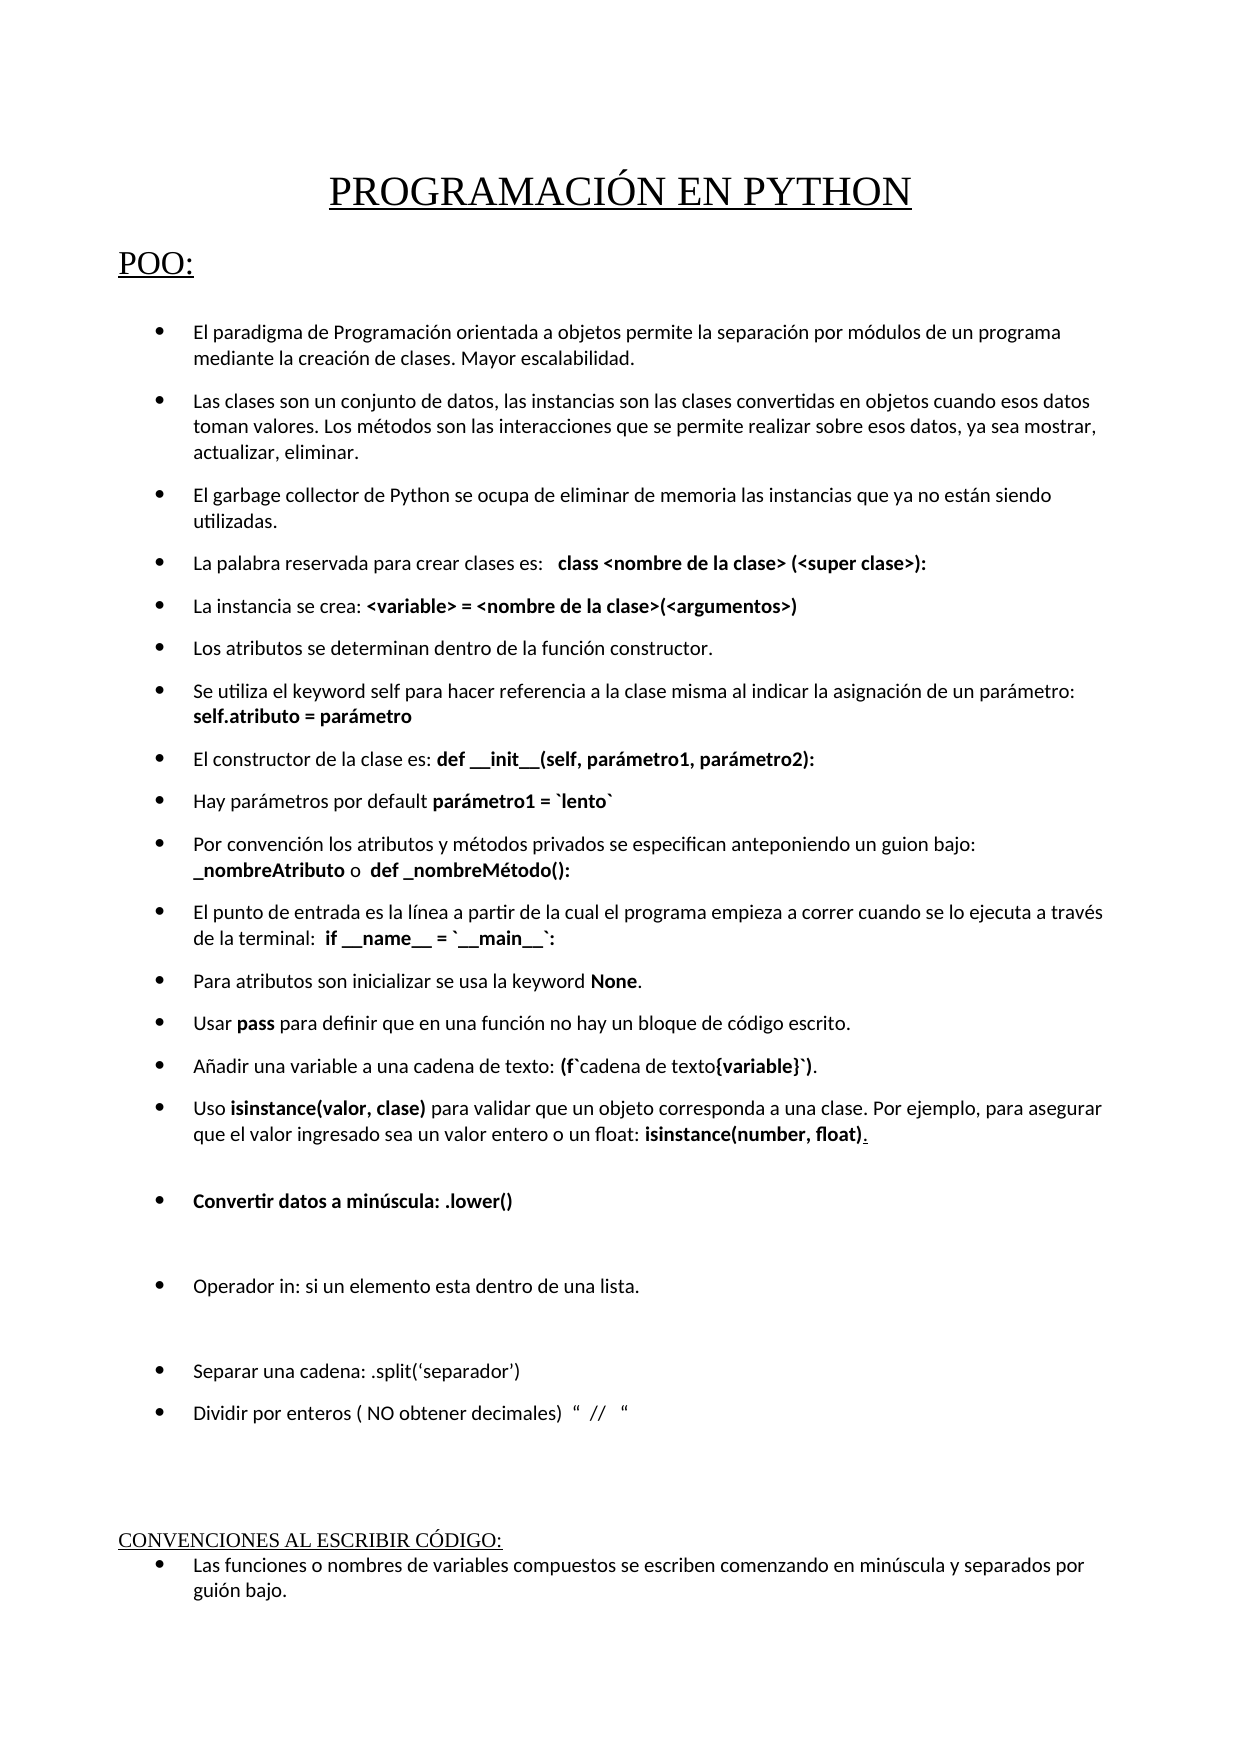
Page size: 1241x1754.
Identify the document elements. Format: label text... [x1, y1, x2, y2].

list Operador in: si un elemento esta dentro de una lista. [156, 1273, 1122, 1298]
list Convertir datos a minúscula: .lower() [156, 1188, 1122, 1213]
list Añadir una variable a una cadena de texto: (f`cadena de texto{variable}`). [156, 1053, 1122, 1078]
list Dividir por enteros ( NO obtener decimales) “ // “ [156, 1400, 1122, 1426]
list El paradigma de Programación orientada a objetos permite la separación por módulos de un programa mediante la creación de clases. Mayor escalabilidad. [156, 319, 1122, 371]
list Para atributos son inicializar se usa la keyword None. [156, 968, 1122, 993]
text POO: [118, 243, 1122, 281]
text PROGRAMACIÓN EN PYTHON [118, 166, 1122, 214]
text CONVENCIONES AL ESCRIBIR CÓDIGO: [118, 1528, 1122, 1552]
list Las funciones o nombres de variables compuestos se escriben comenzando en minúscula y separados por guión bajo. [156, 1552, 1122, 1603]
list Las clases son un conjunto de datos, las instancias son las clases convertidas en objetos cuando esos datos toman valores. Los métodos son las interacciones que se permite realizar sobre esos datos, ya sea mostrar, actualizar, eliminar. [156, 388, 1122, 465]
list Se utiliza el keyword self para hacer referencia a la clase misma al indicar la asignación de un parámetro: self.atributo = parámetro [156, 678, 1122, 729]
list Separar una cadena: .split(‘separador’) [156, 1358, 1122, 1383]
list El constructor de la clase es: def __init__(self, parámetro1, parámetro2): [156, 746, 1122, 772]
list La palabra reservada para crear clases es: class <nombre de la clase> (<super clase>): [156, 550, 1122, 576]
list Uso isinstance(valor, clase) para validar que un objeto corresponda a una clase. Por ejemplo, para asegurar que el valor ingresado sea un valor entero o un float: isinstance(number, float). [156, 1095, 1122, 1147]
list Por convención los atributos y métodos privados se especifican anteponiendo un guion bajo: _nombreAtributo o def _nombreMétodo(): [156, 831, 1122, 882]
list Hay parámetros por default parámetro1 = `lento` [156, 789, 1122, 814]
list El punto de entrada es la línea a partir de la cual el programa empieza a correr cuando se lo ejecuta a través de la terminal: if __name__ = `__main__`: [156, 899, 1122, 951]
list La instancia se crea: <variable> = <nombre de la clase>(<argumentos>) [156, 593, 1122, 618]
list El garbage collector de Python se ocupa de eliminar de memoria las instancias que ya no están siendo utilizadas. [156, 482, 1122, 533]
list Los atributos se determinan dentro de la función constructor. [156, 635, 1122, 661]
list Usar pass para definir que en una función no hay un bloque de código escrito. [156, 1010, 1122, 1036]
